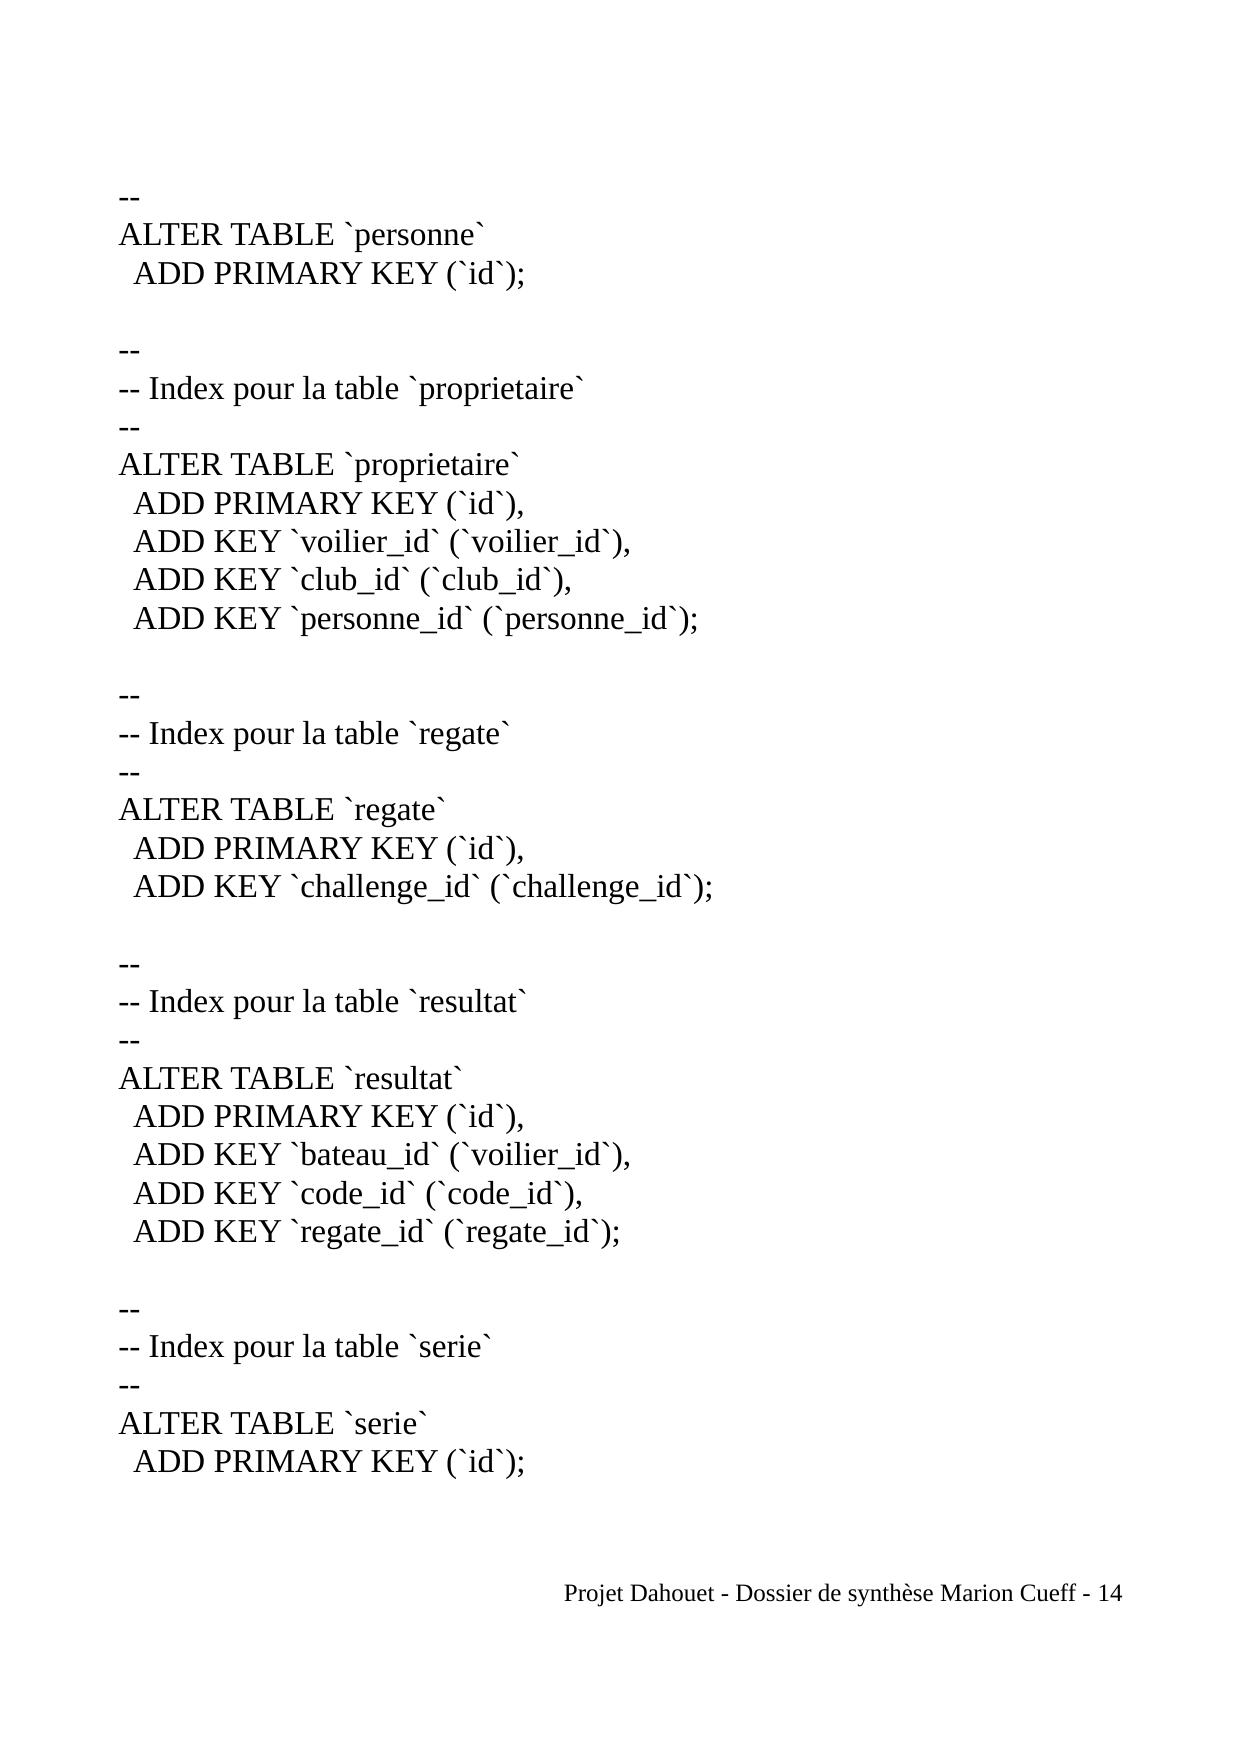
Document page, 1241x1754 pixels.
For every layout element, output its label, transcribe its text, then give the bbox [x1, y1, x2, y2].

text -- [118, 406, 1122, 445]
text ALTER TABLE `regate` [118, 790, 1122, 828]
text ALTER TABLE `personne` [118, 215, 1122, 253]
text -- [118, 751, 1122, 790]
text ADD KEY `bateau_id` (`voilier_id`), [118, 1135, 1122, 1173]
text ADD KEY `voilier_id` (`voilier_id`), [118, 521, 1122, 560]
text -- [118, 176, 1122, 215]
text -- [118, 943, 1122, 981]
text ALTER TABLE `proprietaire` [118, 445, 1122, 483]
text -- [118, 1020, 1122, 1058]
text -- [118, 330, 1122, 368]
text ADD KEY `code_id` (`code_id`), [118, 1173, 1122, 1211]
text -- [118, 1365, 1122, 1403]
text ADD KEY `regate_id` (`regate_id`); [118, 1211, 1122, 1250]
text ADD PRIMARY KEY (`id`), [118, 1096, 1122, 1135]
text -- [118, 675, 1122, 713]
text -- Index pour la table `serie` [118, 1326, 1122, 1365]
text -- Index pour la table `proprietaire` [118, 368, 1122, 406]
text -- Index pour la table `regate` [118, 713, 1122, 751]
text ADD PRIMARY KEY (`id`), [118, 828, 1122, 866]
text -- [118, 1288, 1122, 1326]
text ADD KEY `personne_id` (`personne_id`); [118, 598, 1122, 636]
text ALTER TABLE `resultat` [118, 1058, 1122, 1096]
text ADD PRIMARY KEY (`id`); [118, 1441, 1122, 1480]
text ADD PRIMARY KEY (`id`), [118, 483, 1122, 521]
text ADD KEY `challenge_id` (`challenge_id`); [118, 866, 1122, 905]
text ALTER TABLE `serie` [118, 1403, 1122, 1441]
text ADD PRIMARY KEY (`id`); [118, 253, 1122, 291]
text ADD KEY `club_id` (`club_id`), [118, 560, 1122, 598]
text -- Index pour la table `resultat` [118, 981, 1122, 1020]
